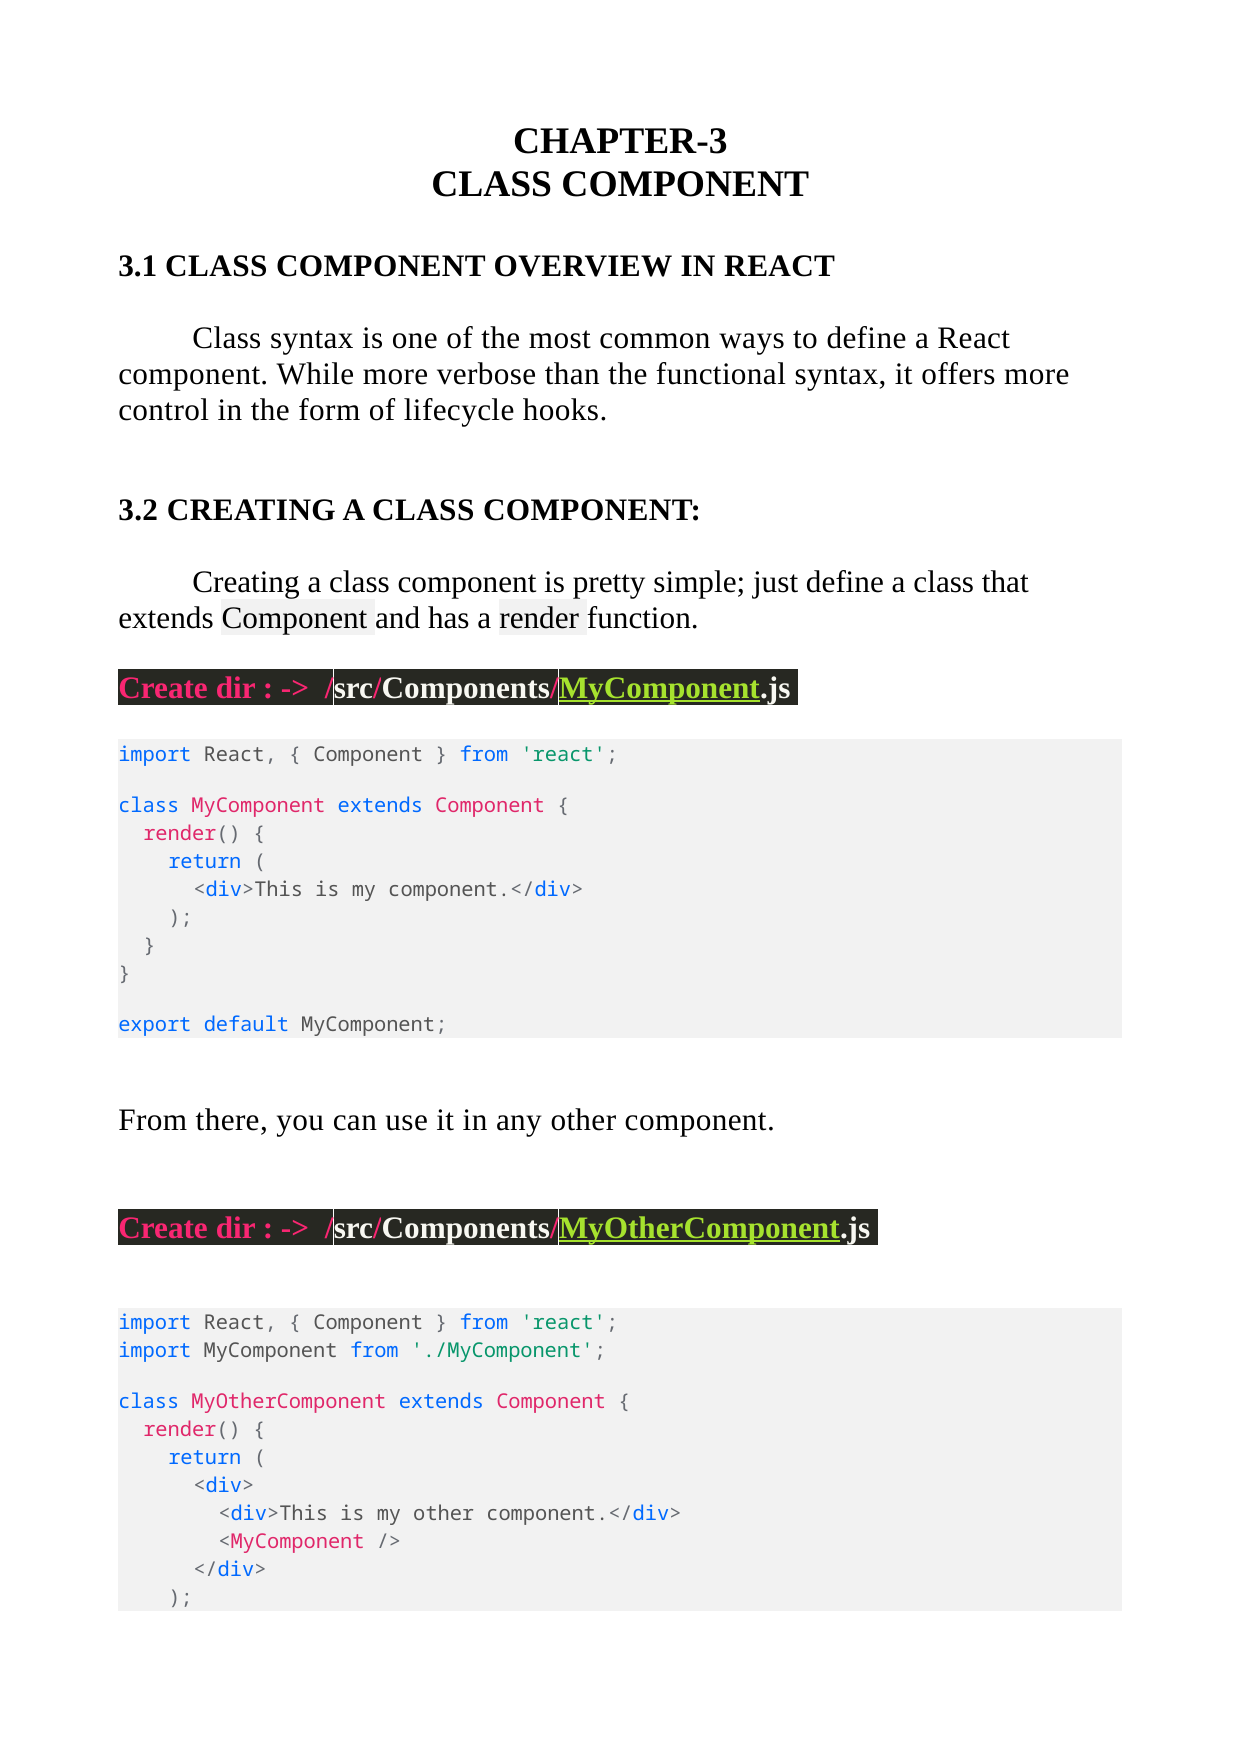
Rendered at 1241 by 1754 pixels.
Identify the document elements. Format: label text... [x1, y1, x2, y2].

text class MyComponent extends Component { [118, 791, 1122, 818]
text render() { [118, 818, 1122, 847]
text return ( [118, 1443, 1122, 1471]
text return ( [118, 847, 1122, 874]
text From there, you can use it in any other component. [118, 1102, 1122, 1137]
text Class syntax is one of the most common ways to define a React component. While more verbose than the functional syntax, it offers more control in the form of lifecycle hooks. [118, 319, 1122, 427]
text Create dir : -> /src/Components/MyOtherComponent.js [118, 1209, 1122, 1245]
text 3.2 CREATING A CLASS COMPONENT: [118, 491, 1122, 527]
text CLASS COMPONENT [118, 161, 1122, 204]
text ); [118, 903, 1122, 931]
text import MyComponent from './MyComponent'; [118, 1336, 1122, 1363]
text <div> [118, 1471, 1122, 1499]
text } [118, 959, 1122, 986]
text import React, { Component } from 'react'; [118, 739, 1122, 767]
text import React, { Component } from 'react'; [118, 1308, 1122, 1336]
text Create dir : -> /src/Components/MyComponent.js [118, 669, 1122, 705]
text CHAPTER-3 [118, 118, 1122, 161]
text } [118, 931, 1122, 959]
text render() { [118, 1415, 1122, 1443]
text Creating a class component is pretty simple; just define a class that extends Component and has a render function. [118, 563, 1122, 635]
text <div>This is my other component.</div> [118, 1499, 1122, 1527]
text ); [118, 1583, 1122, 1611]
text class MyOtherComponent extends Component { [118, 1387, 1122, 1415]
text <div>This is my component.</div> [118, 874, 1122, 903]
text 3.1 CLASS COMPONENT OVERVIEW IN REACT [118, 247, 1122, 283]
text <MyComponent /> [118, 1527, 1122, 1555]
text export default MyComponent; [118, 1010, 1122, 1038]
text </div> [118, 1555, 1122, 1583]
